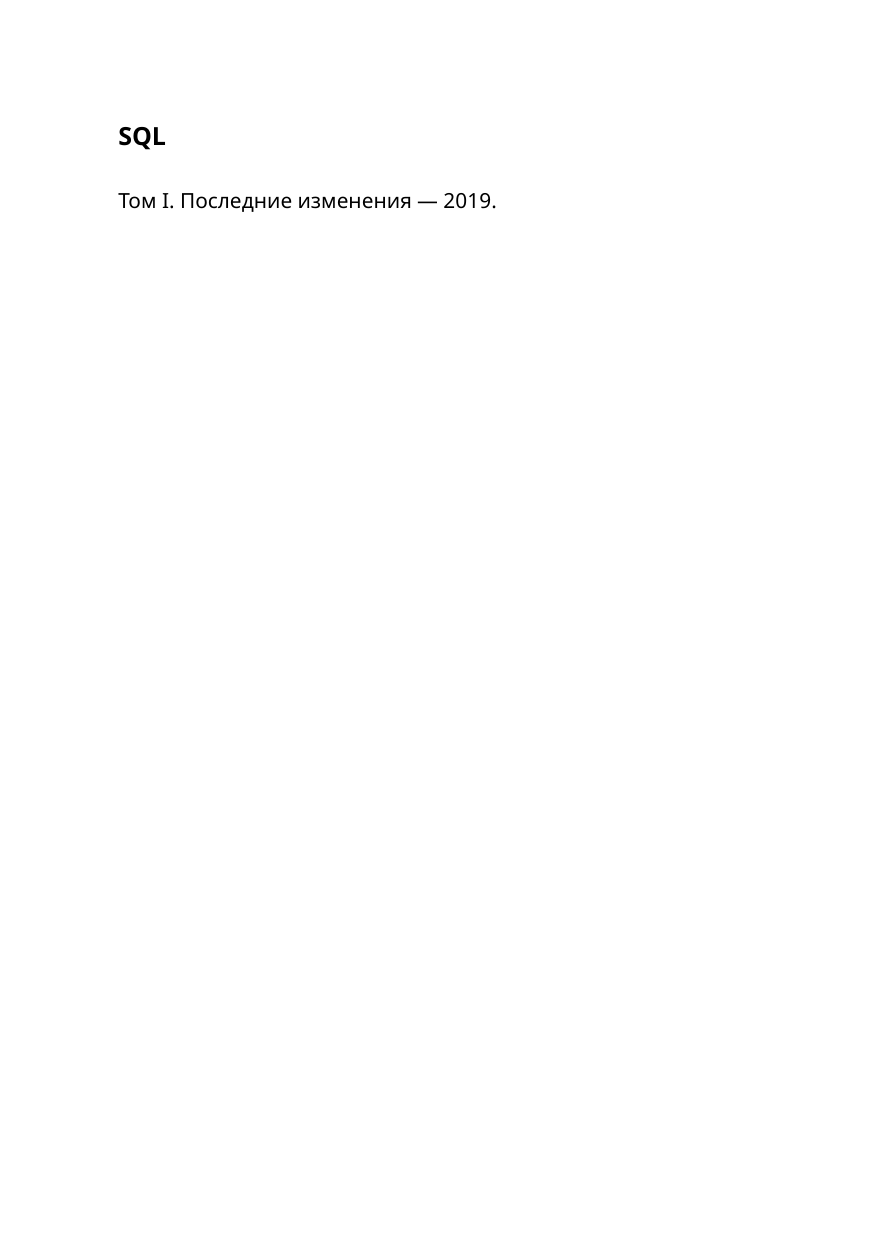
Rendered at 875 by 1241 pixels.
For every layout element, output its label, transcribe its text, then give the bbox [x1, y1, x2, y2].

text Том I. Последние изменения — 2019. [118, 186, 756, 215]
text SQL [118, 118, 756, 152]
